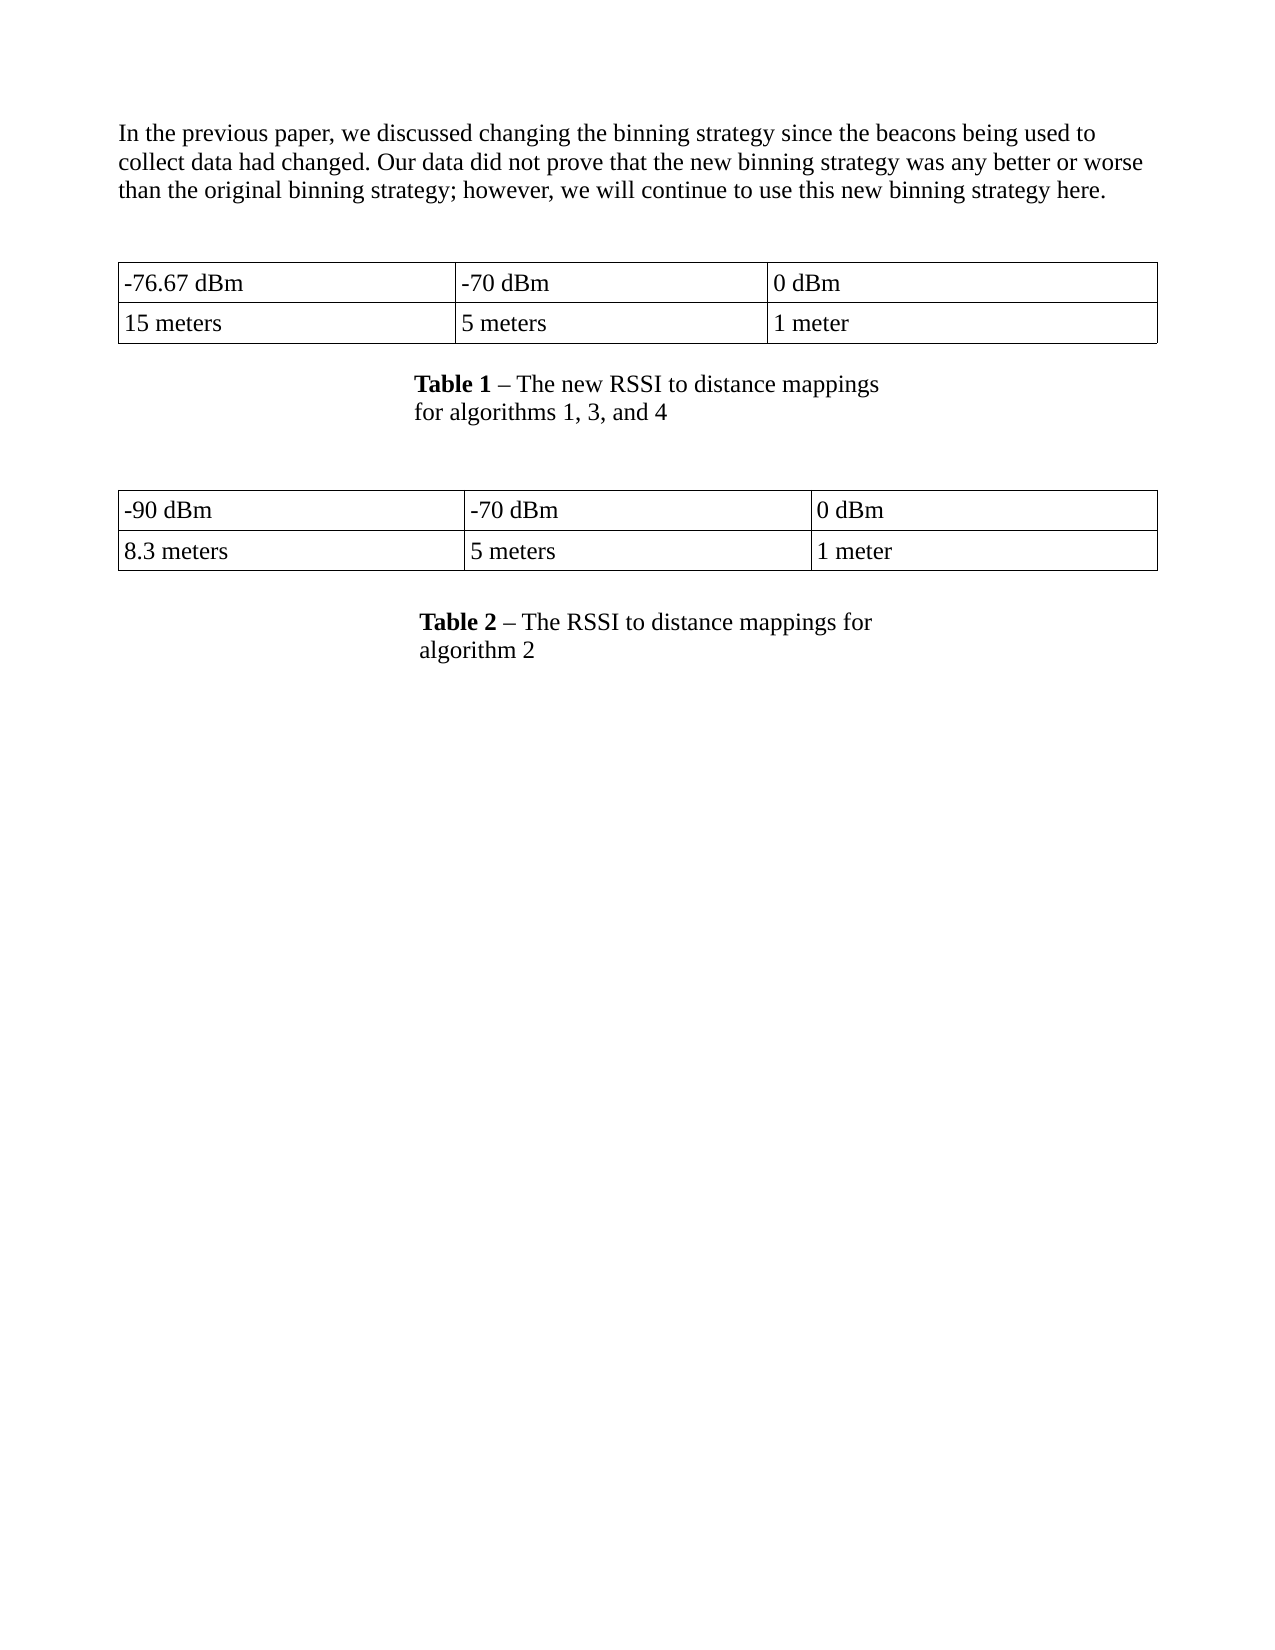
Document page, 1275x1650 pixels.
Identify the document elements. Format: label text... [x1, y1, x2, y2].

table_cell 1 meter [812, 531, 1157, 570]
text In the previous paper, we discussed changing the binning strategy since the beacons being used to collect data had changed. Our data did not prove that the new binning strategy was any better or worse than the original binning strategy; however, we will continue to use this new binning strategy here. [118, 118, 1157, 204]
table_header -76.67 dBm [119, 263, 455, 302]
table_header -70 dBm [456, 263, 767, 302]
table_header -70 dBm [465, 491, 811, 530]
table_cell 5 meters [456, 303, 767, 342]
table_header -90 dBm [119, 491, 464, 530]
table_cell 8.3 meters [119, 531, 464, 570]
table_cell 5 meters [465, 531, 811, 570]
table_cell 1 meter [768, 303, 1157, 342]
table_header 0 dBm [812, 491, 1157, 530]
table_header 0 dBm [768, 263, 1157, 302]
table_cell 15 meters [119, 303, 455, 342]
